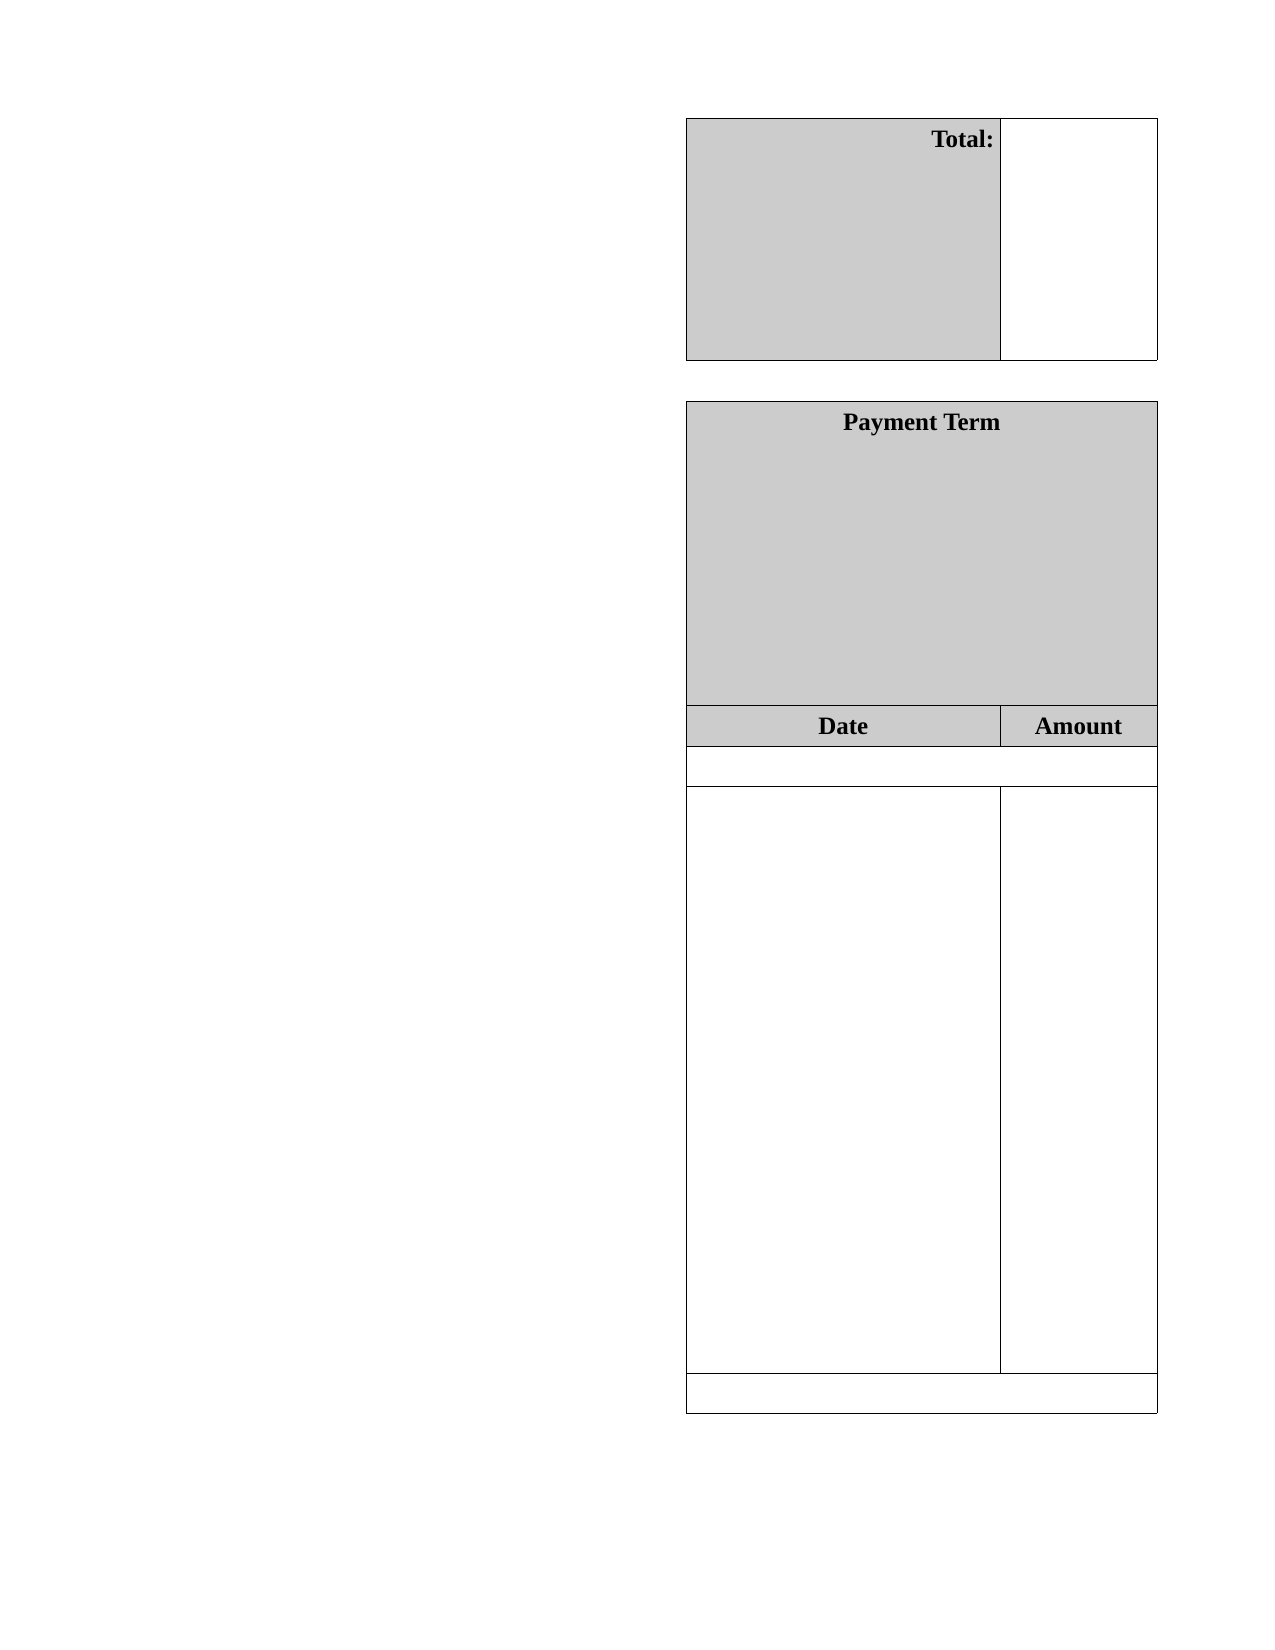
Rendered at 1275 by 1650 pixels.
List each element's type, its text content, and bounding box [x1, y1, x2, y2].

text <for each="comment in (invoice.comment or '').split('\n')"> [118, 1454, 1157, 1483]
text <comment> [118, 1495, 1157, 1524]
table_cell </for> [687, 1374, 1157, 1413]
table_cell Amount [1001, 706, 1157, 746]
table_header Total: [687, 119, 1000, 360]
table_header <formatLang(invoice.total_amount, invoice.party.lang, currency=invoice.currency)> [1001, 119, 1157, 360]
text </if> [118, 1413, 1157, 1442]
table_cell <for each="line in invoice.lines_to_pay"> [687, 747, 1157, 786]
table_header Payment Term <if test="invoice.payment_term.description"> <for each="description in (invoice.payment_term.description or '').split('\n')"> <description> </for> </if> [687, 402, 1157, 705]
text <if test="invoice.lines_to_pay"> [118, 360, 1157, 389]
table_header [118, 118, 637, 360]
table_cell <formatLang(line.maturity_date, invoice.party.lang)> [687, 787, 1000, 1372]
table_cell Date [687, 706, 1000, 746]
table_header [637, 118, 686, 360]
table_cell <line.amount_second_currency and formatLang(line.amount_second_currency, invoice.party.lang, currency=invoice.currency) or formatLang(line.debit - line.credit, invoice.party.lang, currency=invoice.currency)> [1001, 787, 1157, 1372]
